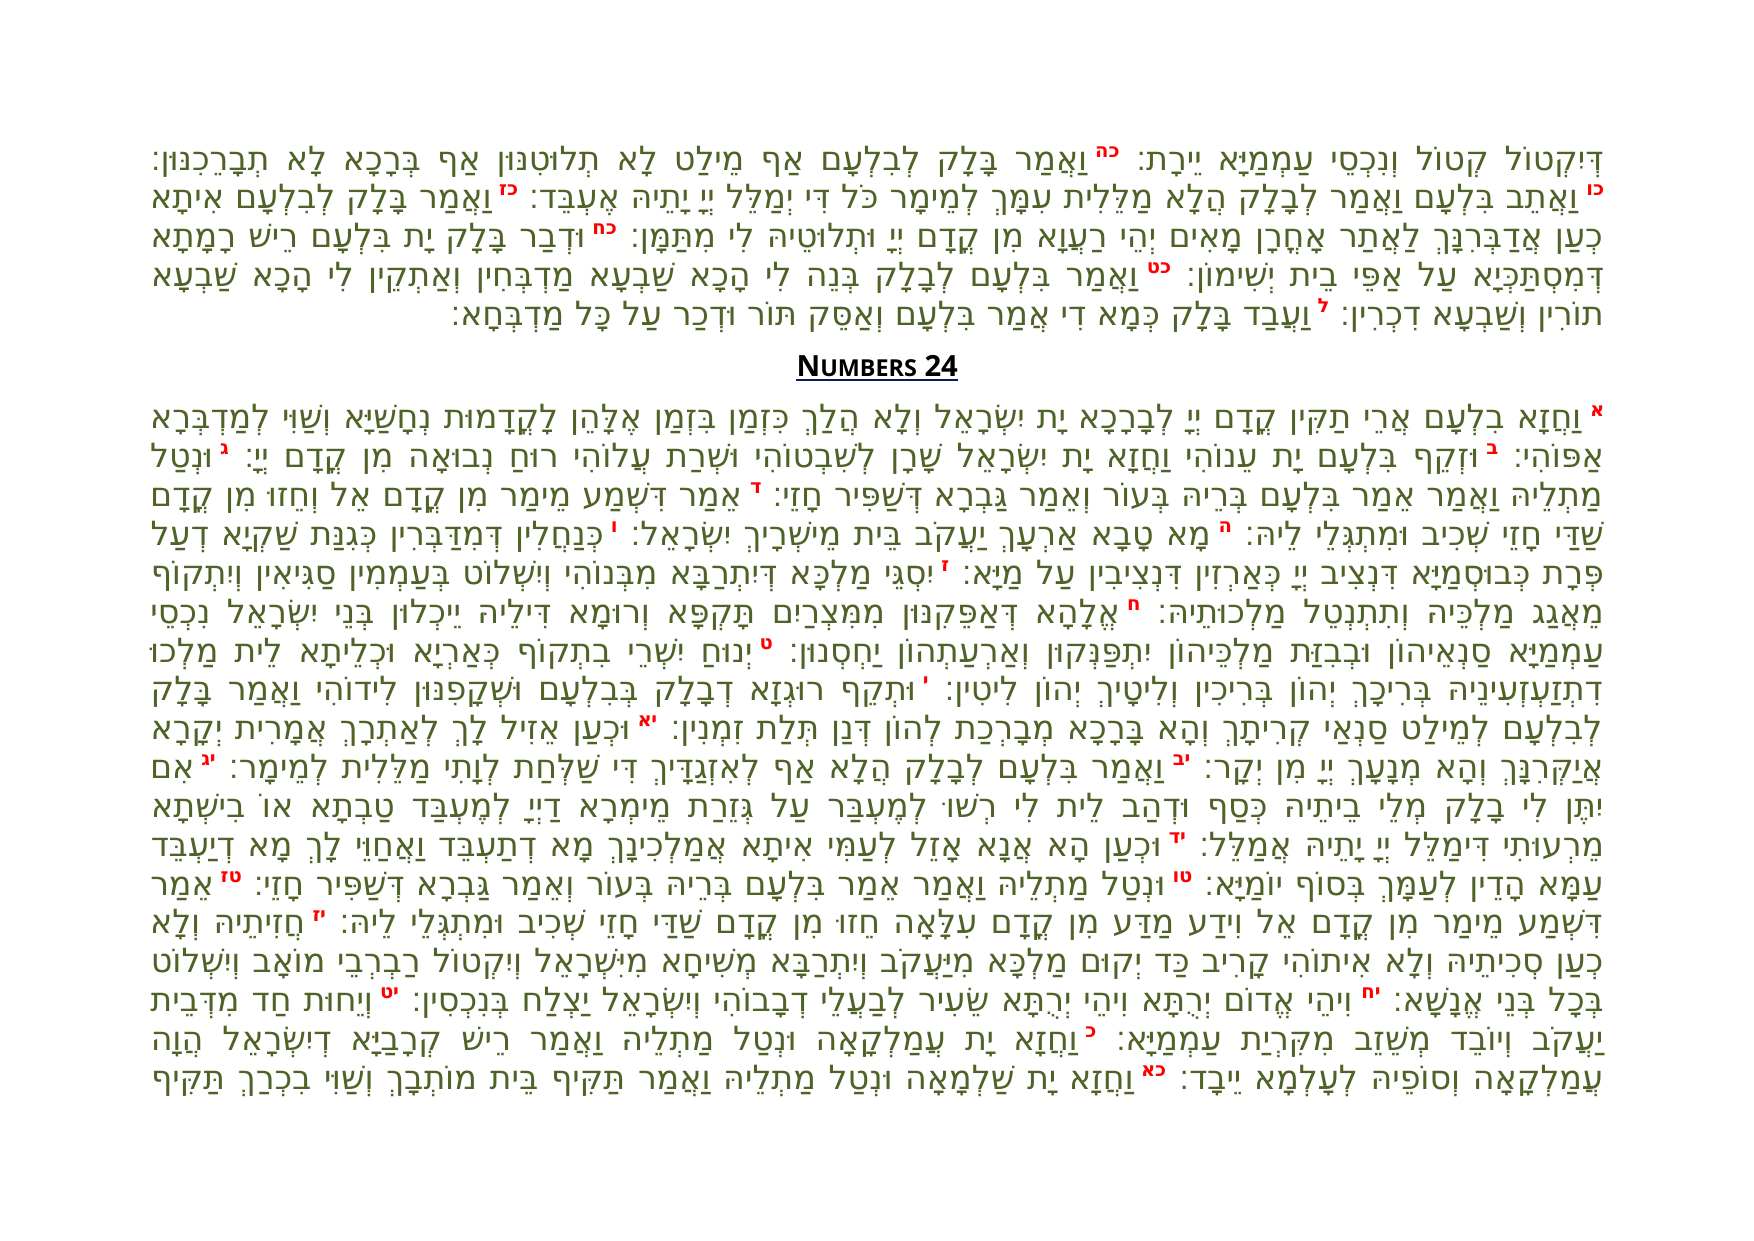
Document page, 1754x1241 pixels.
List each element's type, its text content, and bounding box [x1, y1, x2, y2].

text א וַחֲזָא בִלְעָם אֲרֵי תַקִּין קֳדָם יְיָ לְבָרָכָא יָת יִשְׂרָאֵל וְלָא הֲלַךְ כִּזְמַן בִּזְמַן אֶלָּהֵן לָקֳדָמוּת נְחָשַׁיָּא וְשַׁוִּי לְמַדְבְּרָא אַפּוֹהִי׃ ב וּזְקֵף בִּלְעָם יָת עֵנוֹהִי וַחֲזָא יָת יִשְׂרָאֵל שָׁרָן לְשִׁבְטוֹהִי וּשְׁרַת עֲלוֹהִי רוּחַ נְבוּאָה מִן קֳדָם יְיָ׃ ג וּנְטַל מַתְלֵיהּ וַאֲמַר אֵמַר בִּלְעָם בְּרֵיהּ בְּעוֹר וְאֵמַר גַּבְרָא דְּשַׁפִּיר חָזֵי׃ ד אֵמַר דִּשְׁמַע מֵימַר מִן קֳדָם אֵל וְחֵזוּ מִן קֳדָם שַׁדַּי חָזֵי שְׁכִיב וּמִתְגְּלֵי לֵיהּ׃ ה מָא טָבָא אַרְעָךְ יַעֲקֹב בֵּית מֵישְׁרָיךְ יִשְׂרָאֵל׃ ו כְּנַחֲלִין דְּמִדַּבְּרִין כְּגִנַּת שַׁקְיָא דְעַל פְּרָת כְּבוּסְמַיָּא דִּנְצִיב יְיָ כְּאַרְזִין דִּנְצִיבִין עַל מַיָּא׃ ז יִסְגֵּי מַלְכָּא דְּיִתְרַבָּא מִבְּנוֹהִי וְיִשְׁלוֹט בְּעַמְמִין סַגִּיאִין וְיִתְקוֹף מֵאֲגַג מַלְכֵּיהּ וְתִתְנְטֵל מַלְכוּתֵיהּ׃ ח אֱלָהָא דְּאַפֵּקִנּוּן מִמִּצְרַיִם תָּקְפָּא וְרוּמָא דִּילֵיהּ יֵיכְלוּן בְּנֵי יִשְׂרָאֵל נִכְסֵי עַמְמַיָּא סַנְאֵיהוֹן וּבְבִזַּת מַלְכֵּיהוֹן יִתְפַּנְּקוּן וְאַרְעַתְהוֹן יַחְסְנוּן׃ ט יְנוּחַ יִשְׁרֵי בִתְקוֹף כְּאַרְיָא וּכְלֵיתָא לֵית מַלְכוּ דִתְזַעְזְעִינֵיהּ בְּרִיכָךְ יְהוֹן בְּרִיכִין וְלִיטָיךְ יְהוֹן לִיטִין׃ י וּתְקֵף רוּגְזָא דְבָלָק בְּבִלְעָם וּשְׁקָפִנּוּן לִידוֹהִי וַאֲמַר בָּלָק לְבִלְעָם לְמֵילַט סַנְאַי קְרִיתָךְ וְהָא בָּרָכָא מְבָרְכַת לְהוֹן דְּנַן תְּלַת זִמְנִין׃ יא וּכְעַן אֵזִיל לָךְ לְאַתְרָךְ אֲמָרִית יְקָרָא אֲיַקְּרִנָּךְ וְהָא מְנָעָךְ יְיָ מִן יְקָר׃ יב וַאֲמַר בִּלְעָם לְבָלָק הֲלָא אַף לְאִזְגַדָּיךְ דִּי שַׁלְּחַת לְוָתִי מַלֵּלִית לְמֵימָר׃ יג אִם יִתֶּן לִי בָלָק מְלֵי בֵיתֵיהּ כְּסַף וּדְהַב לֵית לִי רְשׁוּ לְמֶעְבַּר עַל גְּזֵרַת מֵימְרָא דַיְיָ לְמֶעְבַּד טַבְתָא אוֹ בִישְׁתָא מֵרְעוּתִי דִּימַלֵּל יְיָ יָתֵיהּ אֲמַלֵּל׃ יד וּכְעַן הָא אֲנָא אָזֵל לְעַמִּי אִיתָא אֲמַלְכִינָךְ מָא דְתַעְבֵּד וַאֲחַוֵּי לָךְ מָא דְיַעְבֵּד עַמָּא הָדֵין לְעַמָּךְ בְּסוֹף יוֹמַיָּא׃ טו וּנְטַל מַתְלֵיהּ וַאֲמַר אֵמַר בִּלְעָם בְּרֵיהּ בְּעוֹר וְאֵמַר גַּבְרָא דְּשַׁפִּיר חָזֵי׃ טז אֵמַר דִּשְׁמַע מֵימַר מִן קֳדָם אֵל וִידַע מַדַּע מִן קֳדָם עִלָּאָה חֵזוּ מִן קֳדָם שַׁדַּי חָזֵי שְׁכִיב וּמִתְגְּלֵי לֵיהּ׃ יז חֲזִיתֵיהּ וְלָא כְעַן סְכִיתֵיהּ וְלָא אִיתוֹהִי קָרִיב כַּד יְקוּם מַלְכָּא מִיַּעֲקֹב וְיִתְרַבָּא מְשִׁיחָא מִיִּשְׁרָאֵל וְיִקְטוֹל רַבְרְבֵי מוֹאָב וְיִשְׁלוֹט בְּכָל בְּנֵי אֱנָשָׁא׃ יח וִיהֵי אֱדוֹם יְרֻתָּא וִיהֵי יְרֻתָּא שֵׂעִיר לְבַעֲלֵי דְבָבוֹהִי וְיִשְׂרָאֵל יַצְלַח בְּנִכְסִין׃ יט וְיֵחוּת חַד מִדְּבֵית יַעֲקֹב וְיוֹבֵד מְשֵׁזֵב מִקִּרְיַת עַמְמַיָּא׃ כ וַחֲזָא יָת עֲמַלְקָאָה וּנְטַל מַתְלֵיהּ וַאֲמַר רֵישׁ קְרָבַיָּא דְיִשְׂרָאֵל הֲוָה עֲמַלְקָאָה וְסוֹפֵיהּ לְעָלְמָא יֵיבָד׃ כא וַחֲזָא יָת שַׁלְמָאָה וּנְטַל מַתְלֵיהּ וַאֲמַר תַּקִּיף בֵּית מוֹתְבָךְ וְשַׁוִּי בִכְרַךְ תַּקִּיף [150, 398, 1604, 1097]
text דְּיִקְטוֹל קְטוֹל וְנִכְסֵי עַמְמַיָּא יֵירָת׃ כה וַאֲמַר בָּלָק לְבִלְעָם אַף מֵילַט לָא תְלוּטִנּוּן אַף בְּרָכָא לָא תְבָרֵכִנּוּן׃ כו וַאֲתֵב בִּלְעָם וַאֲמַר לְבָלָק הֲלָא מַלֵּלִית עִמָּךְ לְמֵימָר כֹּל דִּי יְמַלֵּל יְיָ יָתֵיהּ אֶעְבֵּד׃ כז וַאֲמַר בָּלָק לְבִלְעָם אִיתָא כְעַן אֲדַבְּרִנָּךְ לַאֲתַר אָחֳרָן מָאִים יְהֵי רַעֲוָא מִן קֳדָם יְיָ וּתְלוּטֵיהּ לִי מִתַּמָּן׃ כח וּדְבַר בָּלָק יָת בִּלְעָם רֵישׁ רָמָתָא דְּמִסְתַּכְּיָא עַל אַפֵּי בֵית יְשִׁימוֹן׃ כט וַאֲמַר בִּלְעָם לְבָלָק בְּנֵה לִי הָכָא שַׁבְעָא מַדְבְּחִין וְאַתְקֵין לִי הָכָא שַׁבְעָא תוֹרִין וְשַׁבְעָא דִכְרִין׃ ל וַעֲבַד בָּלָק כְּמָא דִי אֲמַר בִּלְעָם וְאַסֵּק תּוֹר וּדְכַר עַל כָּל מַדְבְּחָא׃ [150, 139, 1604, 333]
text Numbers 24 [150, 346, 1604, 385]
